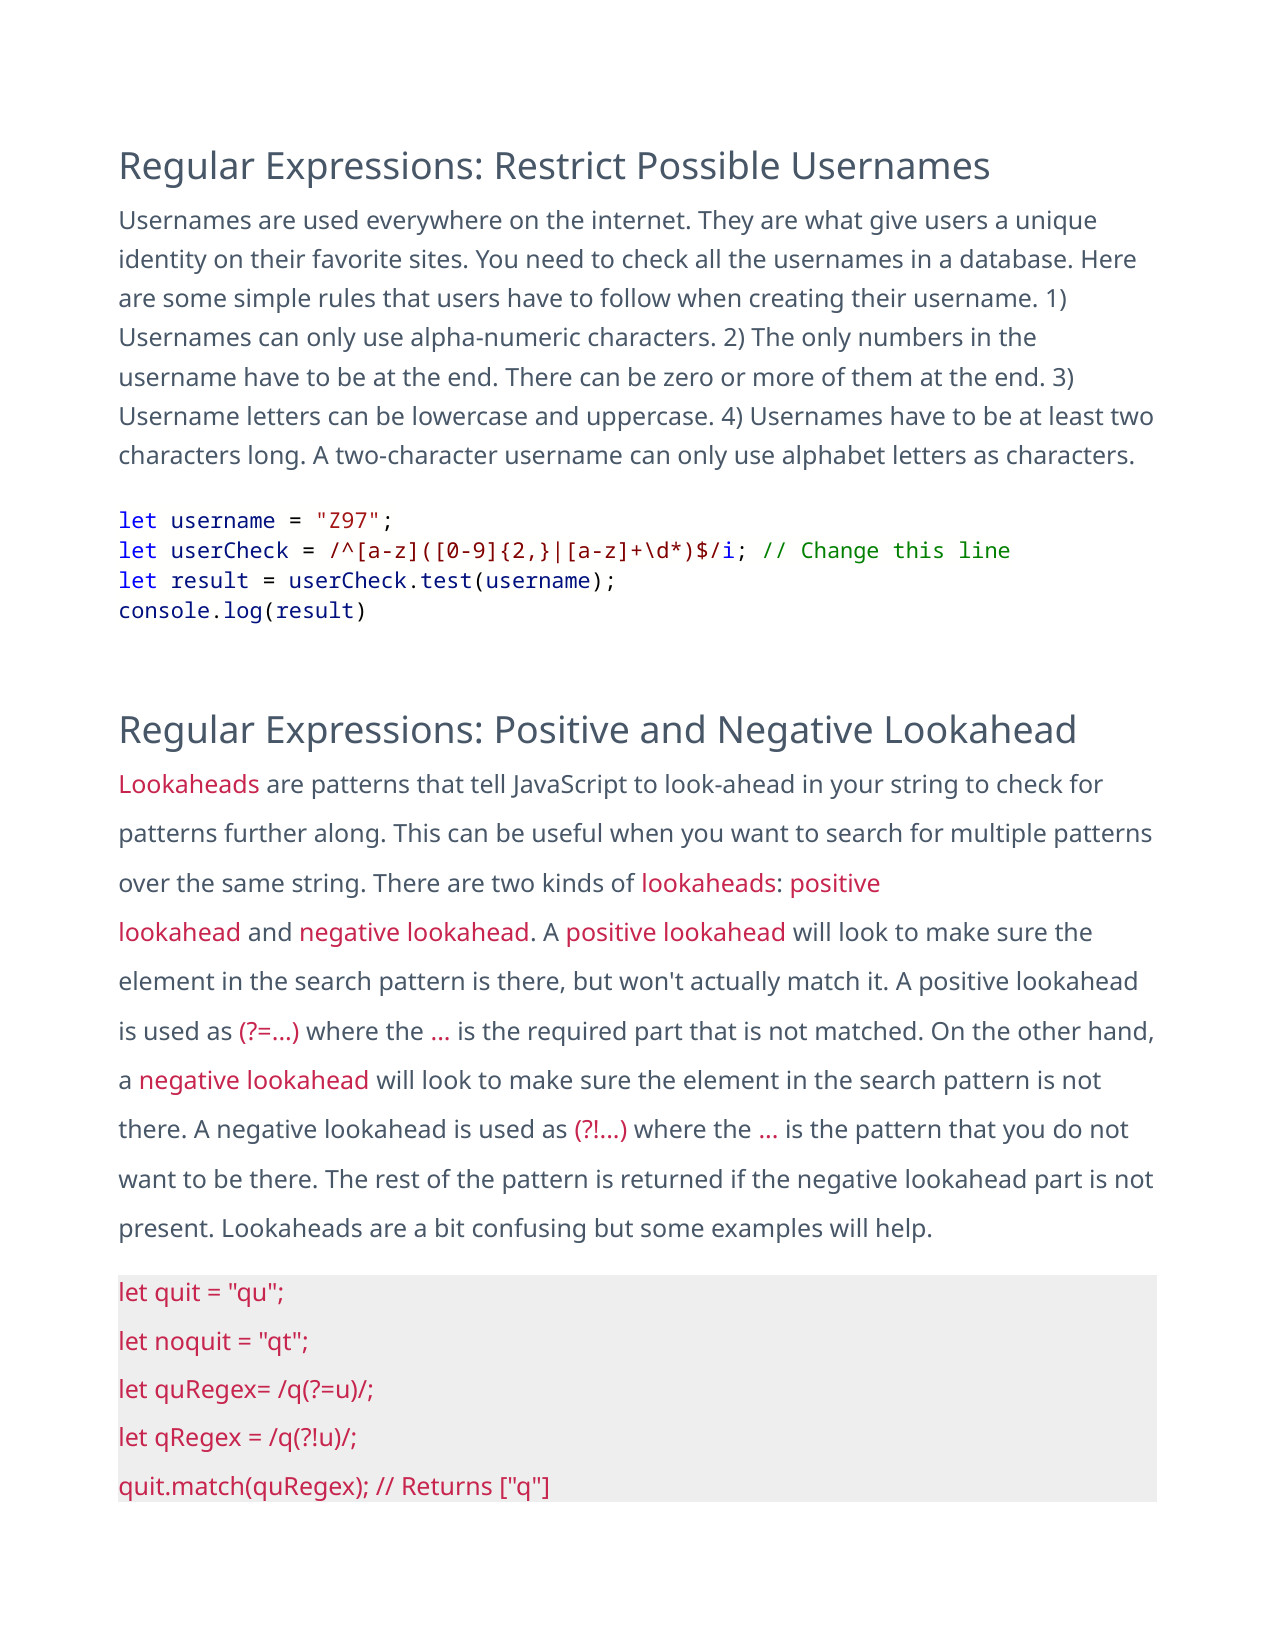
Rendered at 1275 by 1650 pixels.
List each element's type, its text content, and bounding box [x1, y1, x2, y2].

text Lookaheads are patterns that tell JavaScript to look-ahead in your string to check for patterns further along. This can be useful when you want to search for multiple patterns over the same string. There are two kinds of lookaheads: positive lookahead and negative lookahead. A positive lookahead will look to make sure the element in the search pattern is there, but won't actually match it. A positive lookahead is used as (?=...) where the ... is the required part that is not matched. On the other hand, a negative lookahead will look to make sure the element in the search pattern is not there. A negative lookahead is used as (?!...) where the ... is the pattern that you do not want to be there. The rest of the pattern is returned if the negative lookahead part is not present. Lookaheads are a bit confusing but some examples will help. [118, 766, 1157, 1245]
text let result = userCheck.test(username); [118, 565, 1157, 595]
subtitle Regular Expressions: Restrict Possible Usernames [118, 139, 1157, 190]
text let noquit = "qt"; [118, 1323, 1157, 1357]
subtitle Regular Expressions: Positive and Negative Lookahead [118, 703, 1157, 754]
text let userCheck = /^[a-z]([0-9]{2,}|[a-z]+\d*)$/i; // Change this line [118, 535, 1157, 565]
text let quit = "qu"; [118, 1275, 1157, 1309]
text let username = "Z97"; [118, 505, 1157, 535]
text console.log(result) [118, 595, 1157, 624]
text Usernames are used everywhere on the internet. They are what give users a unique identity on their favorite sites. You need to check all the usernames in a database. Here are some simple rules that users have to follow when creating their username. 1) Usernames can only use alpha-numeric characters. 2) The only numbers in the username have to be at the end. There can be zero or more of them at the end. 3) Username letters can be lowercase and uppercase. 4) Usernames have to be at least two characters long. A two-character username can only use alphabet letters as characters. [118, 202, 1157, 472]
text let quRegex= /q(?=u)/; [118, 1371, 1157, 1406]
text quit.match(quRegex); // Returns ["q"] [118, 1468, 1157, 1502]
text let qRegex = /q(?!u)/; [118, 1420, 1157, 1454]
